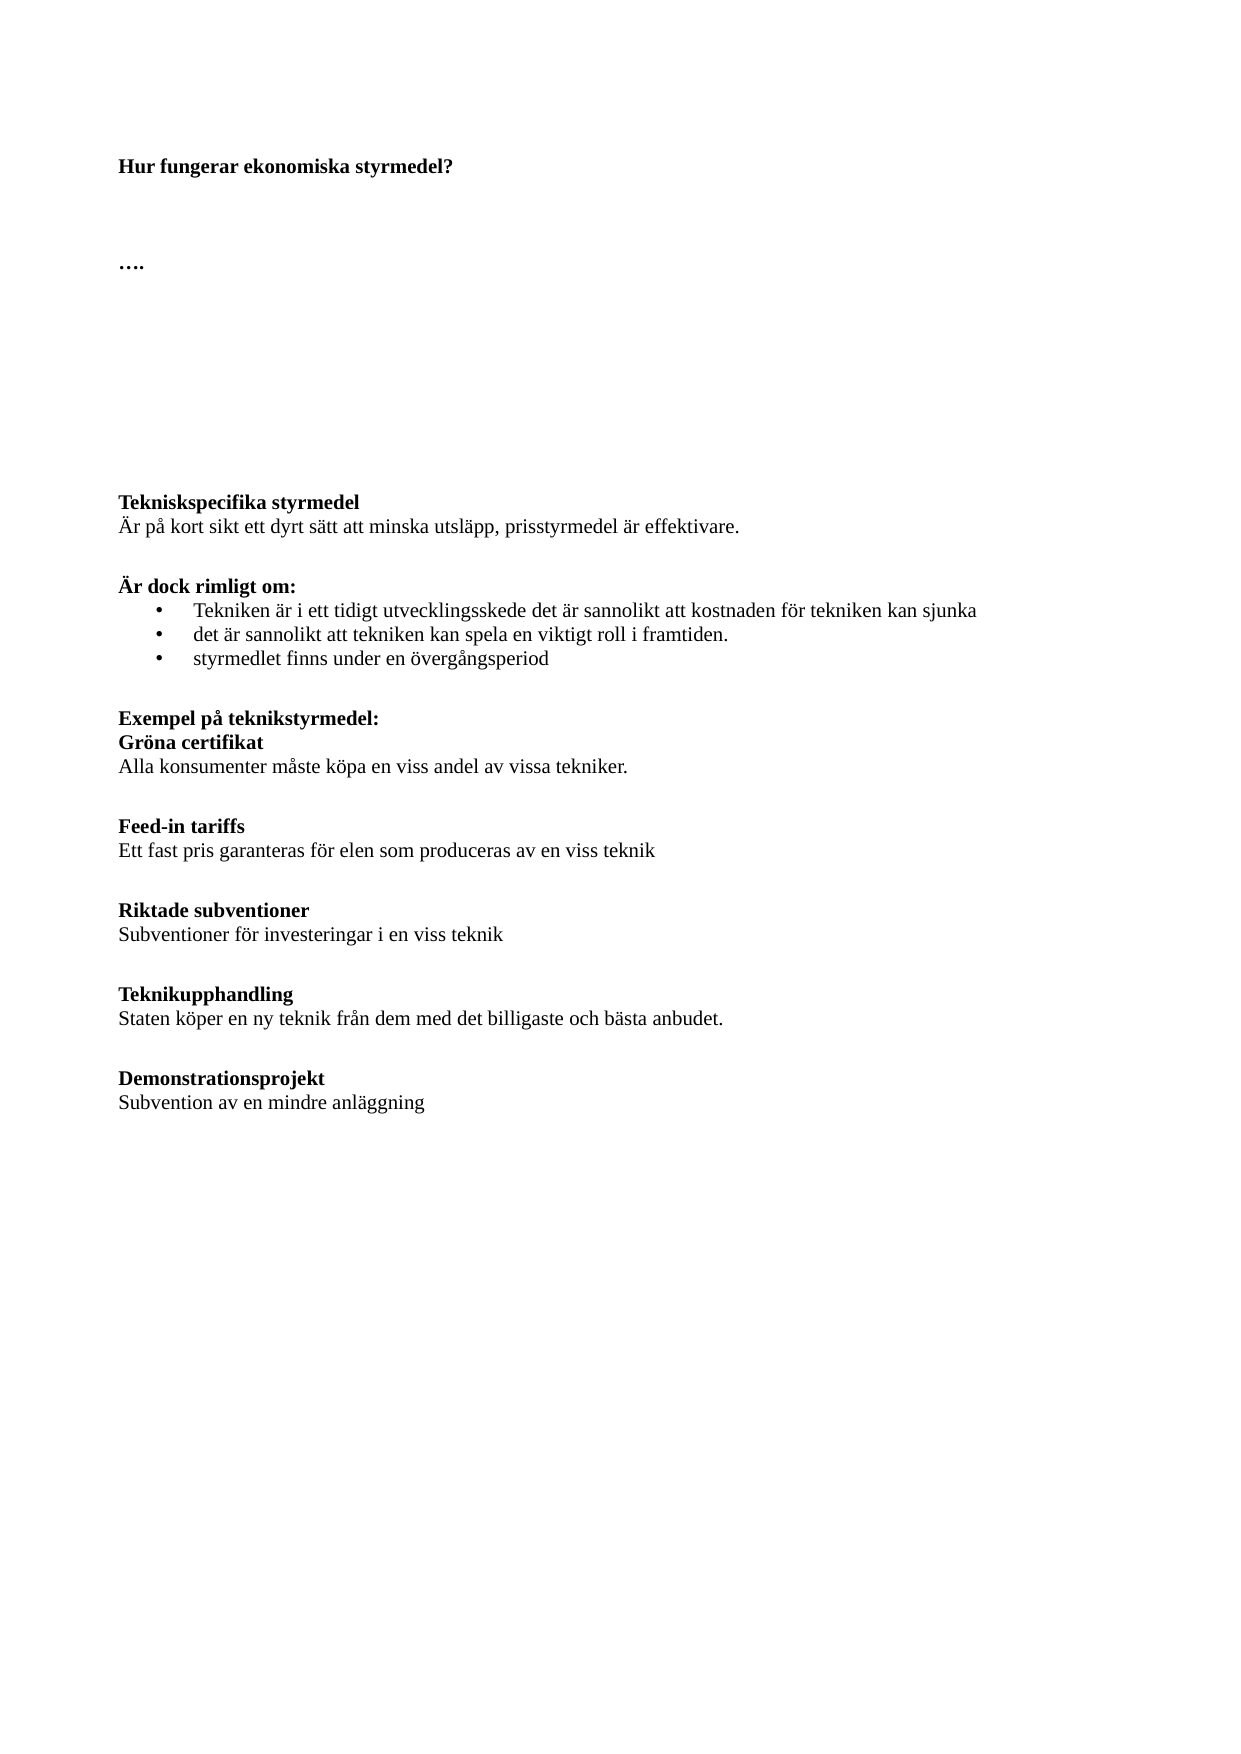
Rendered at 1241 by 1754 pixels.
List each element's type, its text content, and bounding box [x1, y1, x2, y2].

text Är dock rimligt om: [118, 574, 1122, 598]
text Demonstrationsprojekt [118, 1066, 1122, 1090]
list Tekniken är i ett tidigt utvecklingsskede det är sannolikt att kostnaden för tekniken kan sjunka [156, 598, 1122, 622]
text Subvention av en mindre anläggning [118, 1090, 1122, 1114]
text Alla konsumenter måste köpa en viss andel av vissa tekniker. [118, 754, 1122, 778]
text Är på kort sikt ett dyrt sätt att minska utsläpp, prisstyrmedel är effektivare. [118, 514, 1122, 538]
text Subventioner för investeringar i en viss teknik [118, 922, 1122, 946]
text Tekniskspecifika styrmedel [118, 490, 1122, 514]
text Riktade subventioner [118, 898, 1122, 922]
list styrmedlet finns under en övergångsperiod [156, 646, 1122, 670]
text …. [118, 250, 1122, 274]
text Gröna certifikat [118, 730, 1122, 754]
text Feed-in tariffs [118, 814, 1122, 838]
text Staten köper en ny teknik från dem med det billigaste och bästa anbudet. [118, 1006, 1122, 1030]
text Ett fast pris garanteras för elen som produceras av en viss teknik [118, 838, 1122, 862]
text Teknikupphandling [118, 982, 1122, 1006]
text Hur fungerar ekonomiska styrmedel? [118, 154, 1122, 178]
text Exempel på teknikstyrmedel: [118, 706, 1122, 730]
list det är sannolikt att tekniken kan spela en viktigt roll i framtiden. [156, 622, 1122, 646]
